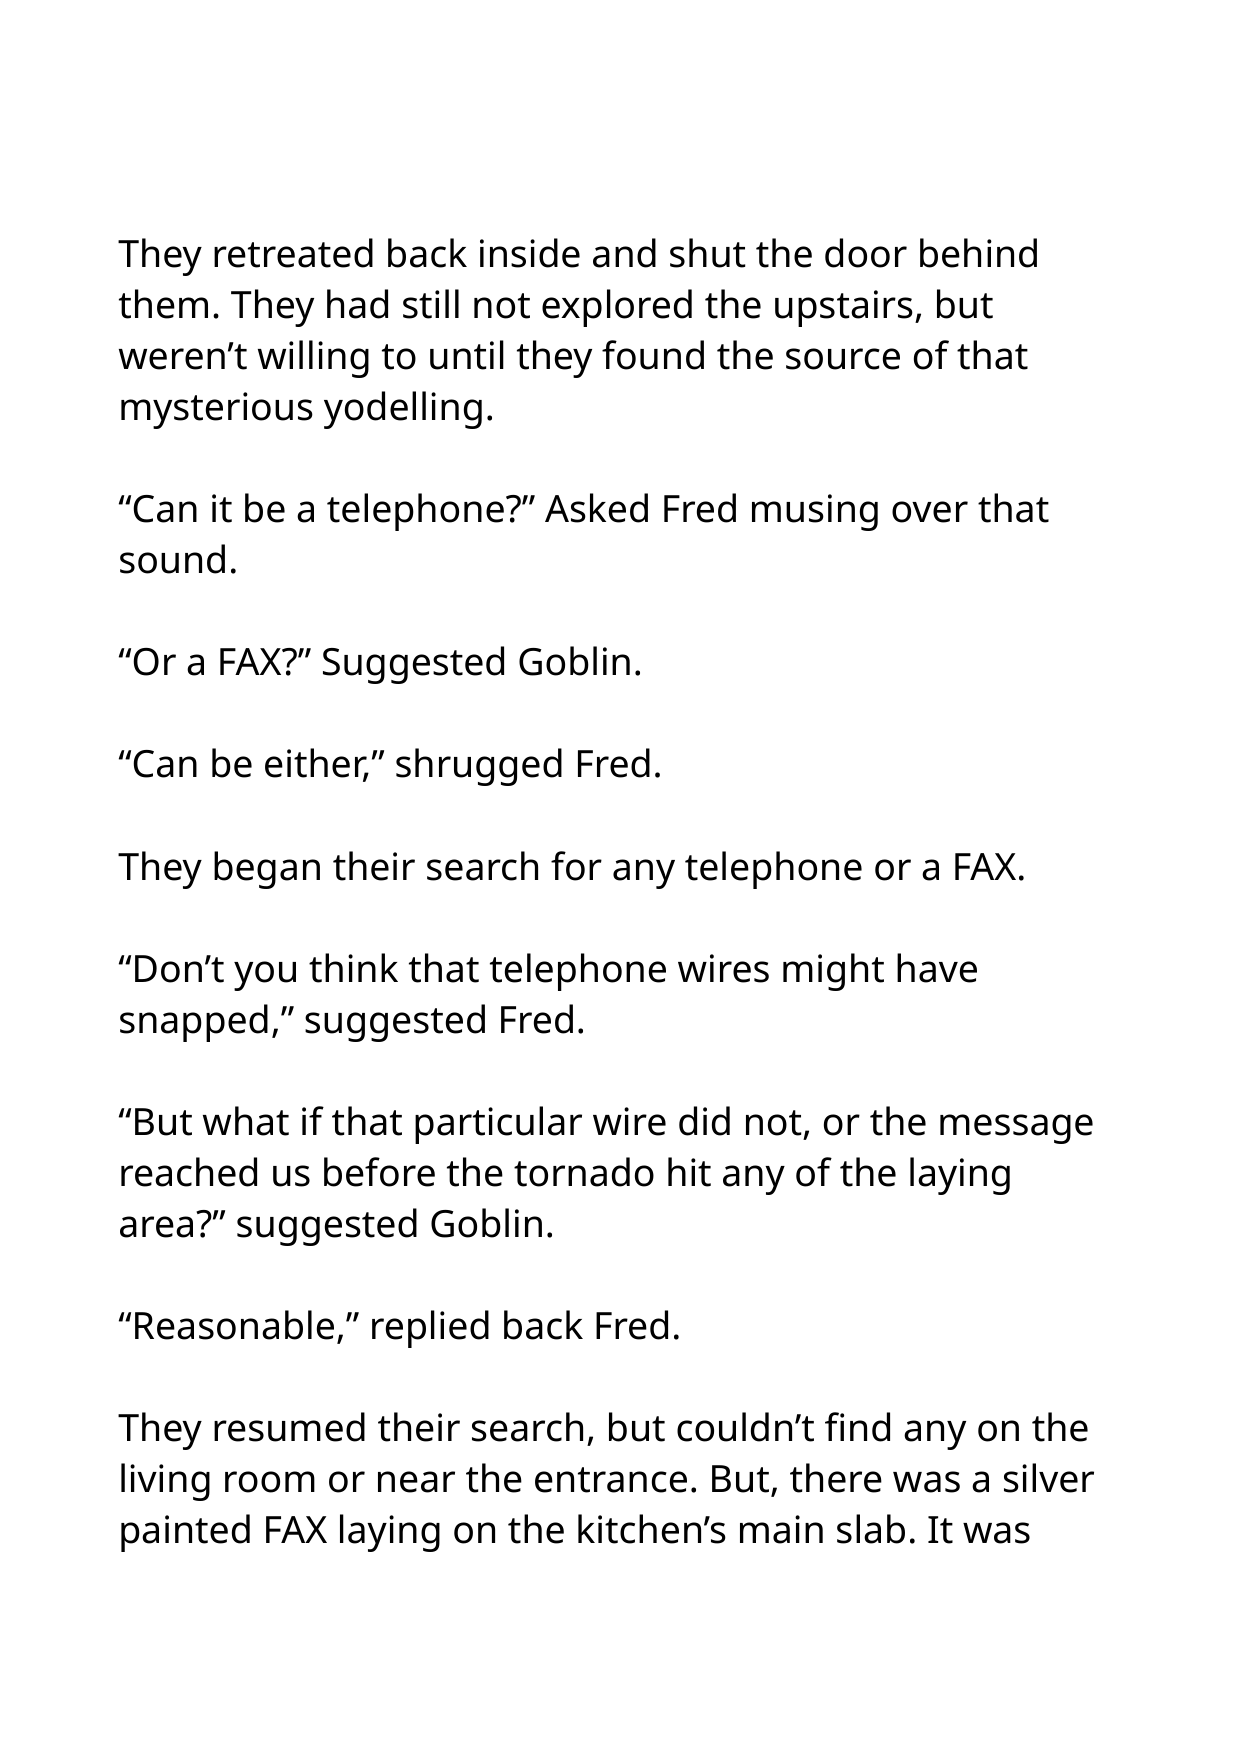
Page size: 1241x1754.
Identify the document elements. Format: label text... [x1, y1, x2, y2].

text They began their search for any telephone or a FAX. [118, 840, 1122, 891]
text “Can be either,” shrugged Fred. [118, 738, 1122, 789]
text “But what if that particular wire did not, or the message reached us before the tornado hit any of the laying area?” suggested Goblin. [118, 1095, 1122, 1248]
text They resumed their search, but couldn’t find any on the living room or near the entrance. But, there was a silver painted FAX laying on the kitchen’s main slab. It was [118, 1401, 1122, 1554]
text They retreated back inside and shut the door behind them. They had still not explored the upstairs, but weren’t willing to until they found the source of that mysterious yodelling. [118, 227, 1122, 432]
text “Can it be a telephone?” Asked Fred musing over that sound. [118, 483, 1122, 585]
text “Reasonable,” replied back Fred. [118, 1248, 1122, 1350]
text “Or a FAX?” Suggested Goblin. [118, 636, 1122, 687]
text “Don’t you think that telephone wires might have snapped,” suggested Fred. [118, 942, 1122, 1044]
